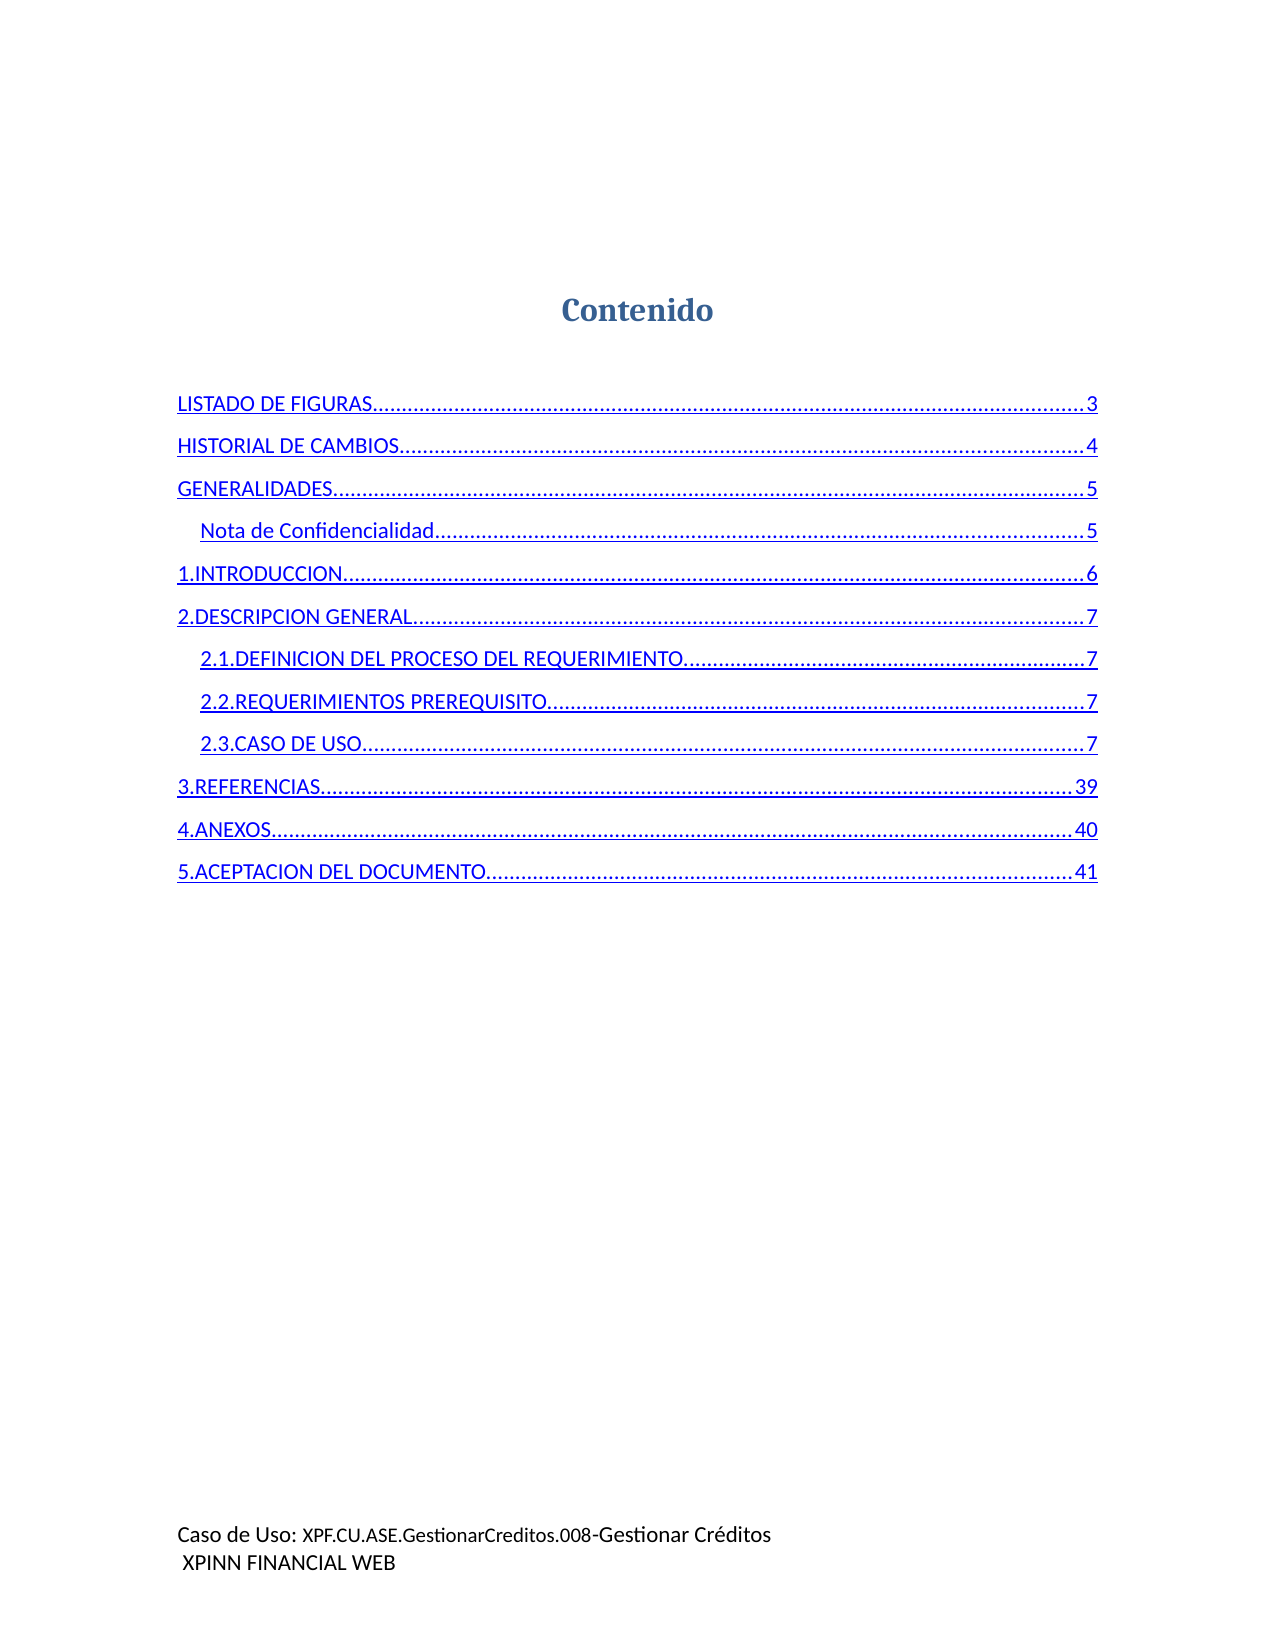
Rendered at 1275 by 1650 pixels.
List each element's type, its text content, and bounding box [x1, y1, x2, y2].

text 2.1.DEFINICION DEL PROCESO DEL REQUERIMIENTO. 7 [200, 644, 1098, 668]
text 2.3.CASO DE USO 7 [200, 729, 1098, 754]
text 5.ACEPTACION DEL DOCUMENTO. 41 [177, 857, 1098, 882]
text 2.DESCRIPCION GENERAL 7 [177, 602, 1098, 626]
text Nota de Confidencialidad 5 [200, 517, 1098, 541]
subtitle Contenido [177, 292, 1098, 330]
text 2.2.REQUERIMIENTOS PREREQUISITO. 7 [200, 687, 1098, 711]
text GENERALIDADES 5 [177, 474, 1098, 498]
text LISTADO DE FIGURAS. 3 [177, 389, 1098, 413]
text 1.INTRODUCCION 6 [177, 559, 1098, 583]
text HISTORIAL DE CAMBIOS 4 [177, 431, 1098, 456]
text 4.ANEXOS 40 [177, 815, 1098, 839]
text 3.REFERENCIAS. 39 [177, 772, 1098, 796]
